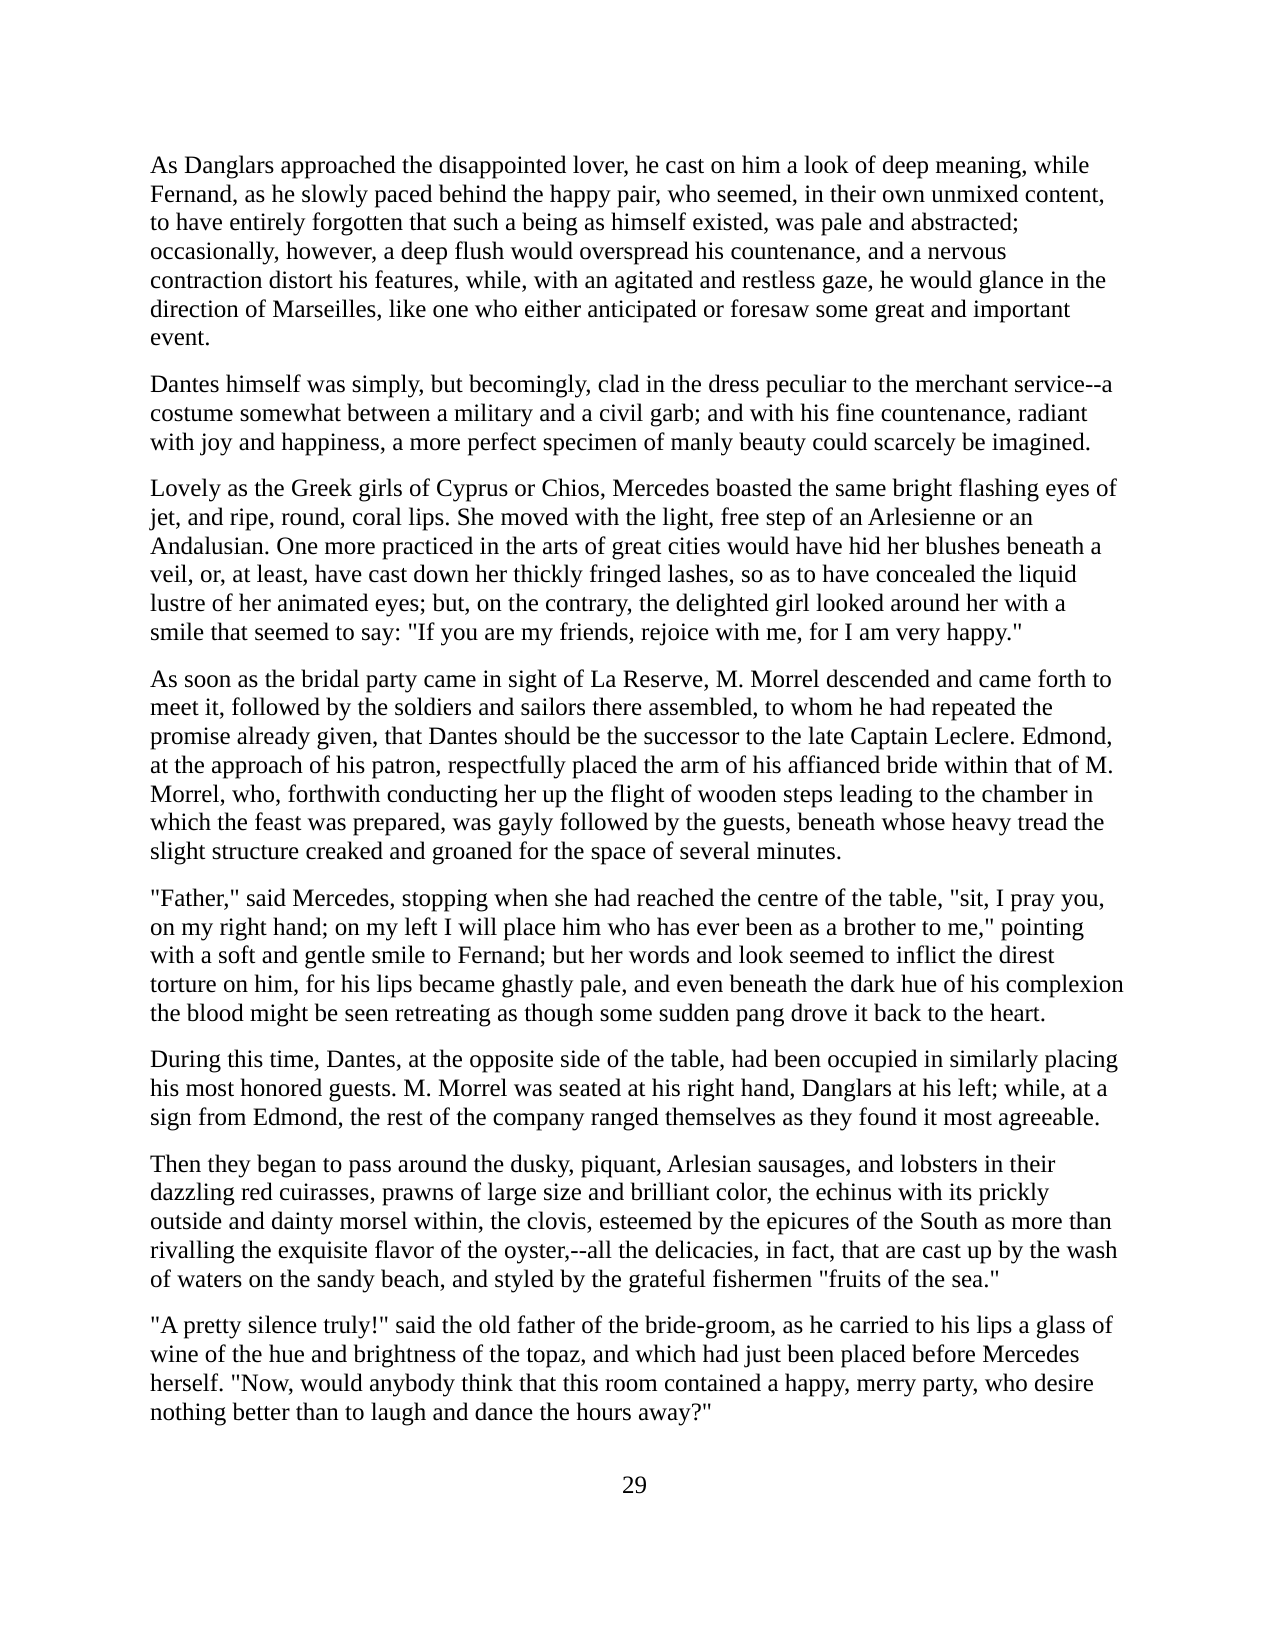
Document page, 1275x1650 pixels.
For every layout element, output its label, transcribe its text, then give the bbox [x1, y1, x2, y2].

text "Father," said Mercedes, stopping when she had reached the centre of the table, "sit, I pray you, on my right hand; on my left I will place him who has ever been as a brother to me," pointing with a soft and gentle smile to Fernand; but her words and look seemed to inflict the direst torture on him, for his lips became ghastly pale, and even beneath the dark hue of his complexion the blood might be seen retreating as though some sudden pang drove it back to the heart. [150, 883, 1125, 1027]
text "A pretty silence truly!" said the old father of the bride-groom, as he carried to his lips a glass of wine of the hue and brightness of the topaz, and which had just been placed before Mercedes herself. "Now, would anybody think that this room contained a happy, merry party, who desire nothing better than to laugh and dance the hours away?" [150, 1310, 1125, 1425]
text As Danglars approached the disappointed lover, he cast on him a look of deep meaning, while Fernand, as he slowly paced behind the happy pair, who seemed, in their own unmixed content, to have entirely forgotten that such a being as himself existed, was pale and abstracted; occasionally, however, a deep flush would overspread his countenance, and a nervous contraction distort his features, while, with an agitated and restless gaze, he would glance in the direction of Marseilles, like one who either anticipated or foresaw some great and important event. [150, 150, 1125, 351]
text As soon as the bridal party came in sight of La Reserve, M. Morrel descended and came forth to meet it, followed by the soldiers and sailors there assembled, to whom he had repeated the promise already given, that Dantes should be the successor to the late Captain Leclere. Edmond, at the approach of his patron, respectfully placed the arm of his affianced bride within that of M. Morrel, who, forthwith conducting her up the flight of wooden steps leading to the chamber in which the feast was prepared, was gayly followed by the guests, beneath whose heavy tread the slight structure creaked and groaned for the space of several minutes. [150, 664, 1125, 865]
text Lovely as the Greek girls of Cyprus or Chios, Mercedes boasted the same bright flashing eyes of jet, and ripe, round, coral lips. She moved with the light, free step of an Arlesienne or an Andalusian. One more practiced in the arts of great cities would have hid her blushes beneath a veil, or, at least, have cast down her thickly fringed lashes, so as to have concealed the liquid lustre of her animated eyes; but, on the contrary, the delighted girl looked around her with a smile that seemed to say: "If you are my friends, rejoice with me, for I am very happy." [150, 473, 1125, 646]
text During this time, Dantes, at the opposite side of the table, had been occupied in similarly placing his most honored guests. M. Morrel was seated at his right hand, Danglars at his left; while, at a sign from Edmond, the rest of the company ranged themselves as they found it most agreeable. [150, 1044, 1125, 1131]
text Then they began to pass around the dusky, piquant, Arlesian sausages, and lobsters in their dazzling red cuirasses, prawns of large size and brilliant color, the echinus with its prickly outside and dainty morsel within, the clovis, esteemed by the epicures of the South as more than rivalling the exquisite flavor of the oyster,--all the delicacies, in fact, that are cast up by the wash of waters on the sandy beach, and styled by the grateful fishermen "fruits of the sea." [150, 1149, 1125, 1292]
text Dantes himself was simply, but becomingly, clad in the dress peculiar to the merchant service--a costume somewhat between a military and a civil garb; and with his fine countenance, radiant with joy and happiness, a more perfect specimen of manly beauty could scarcely be imagined. [150, 369, 1125, 455]
